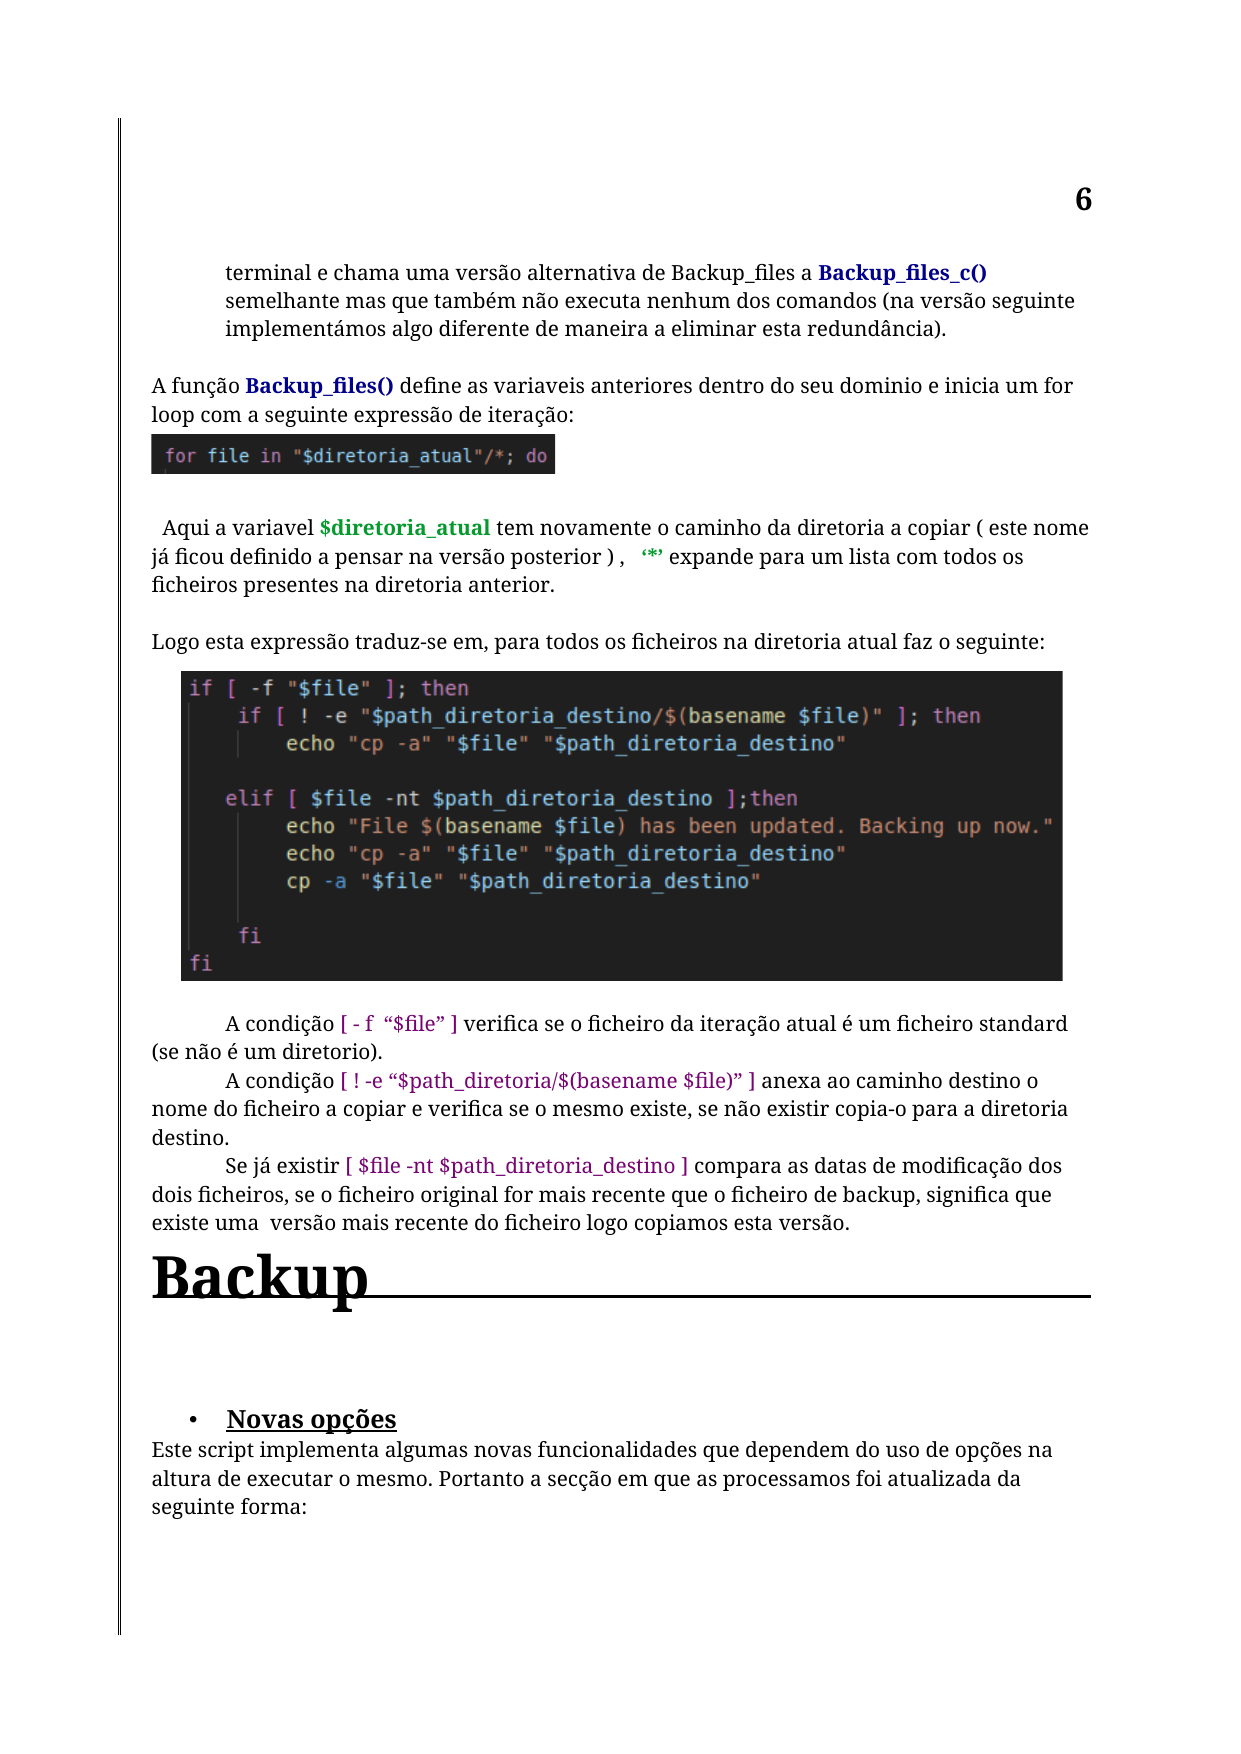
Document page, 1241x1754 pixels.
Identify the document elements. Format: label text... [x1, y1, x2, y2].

text Se já existir [ $file -nt $path_diretoria_destino ] compara as datas de modificação dos dois ficheiros, se o ficheiro original for mais recente que o ficheiro de backup, significa que existe uma versão mais recente do ficheiro logo copiamos esta versão. [151, 1151, 1092, 1237]
text A condição [ - f “$file” ] verifica se o ficheiro da iteração atual é um ficheiro standard (se não é um diretorio). [151, 1009, 1092, 1066]
text Logo esta expressão traduz-se em, para todos os ficheiros na diretoria atual faz o seguinte: [151, 627, 1092, 656]
picture [181, 671, 1063, 981]
text Este script implementa algumas novas funcionalidades que dependem do uso de opções na altura de executar o mesmo. Portanto a secção em que as processamos foi atualizada da seguinte forma: [151, 1435, 1092, 1521]
text Backup [151, 1237, 1092, 1316]
picture [151, 434, 556, 474]
text A função Backup_files() define as variaveis anteriores dentro do seu dominio e inicia um for loop com a seguinte expressão de iteração: [151, 371, 1092, 428]
text terminal e chama uma versão alternativa de Backup_files a Backup_files_c() semelhante mas que também não executa nenhum dos comandos (na versão seguinte implementámos algo diferente de maneira a eliminar esta redundância). [225, 258, 1092, 343]
text A condição [ ! -e “$path_diretoria/$(basename $file)” ] anexa ao caminho destino o nome do ficheiro a copiar e verifica se o mesmo existe, se não existir copia-o para a diretoria destino. [151, 1066, 1092, 1151]
list Novas opções [189, 1401, 1092, 1435]
text Aqui a variavel $diretoria_atual tem novamente o caminho da diretoria a copiar ( este nome já ficou definido a pensar na versão posterior ) , ‘*’ expande para um lista com todos os ficheiros presentes na diretoria anterior. [151, 513, 1092, 599]
